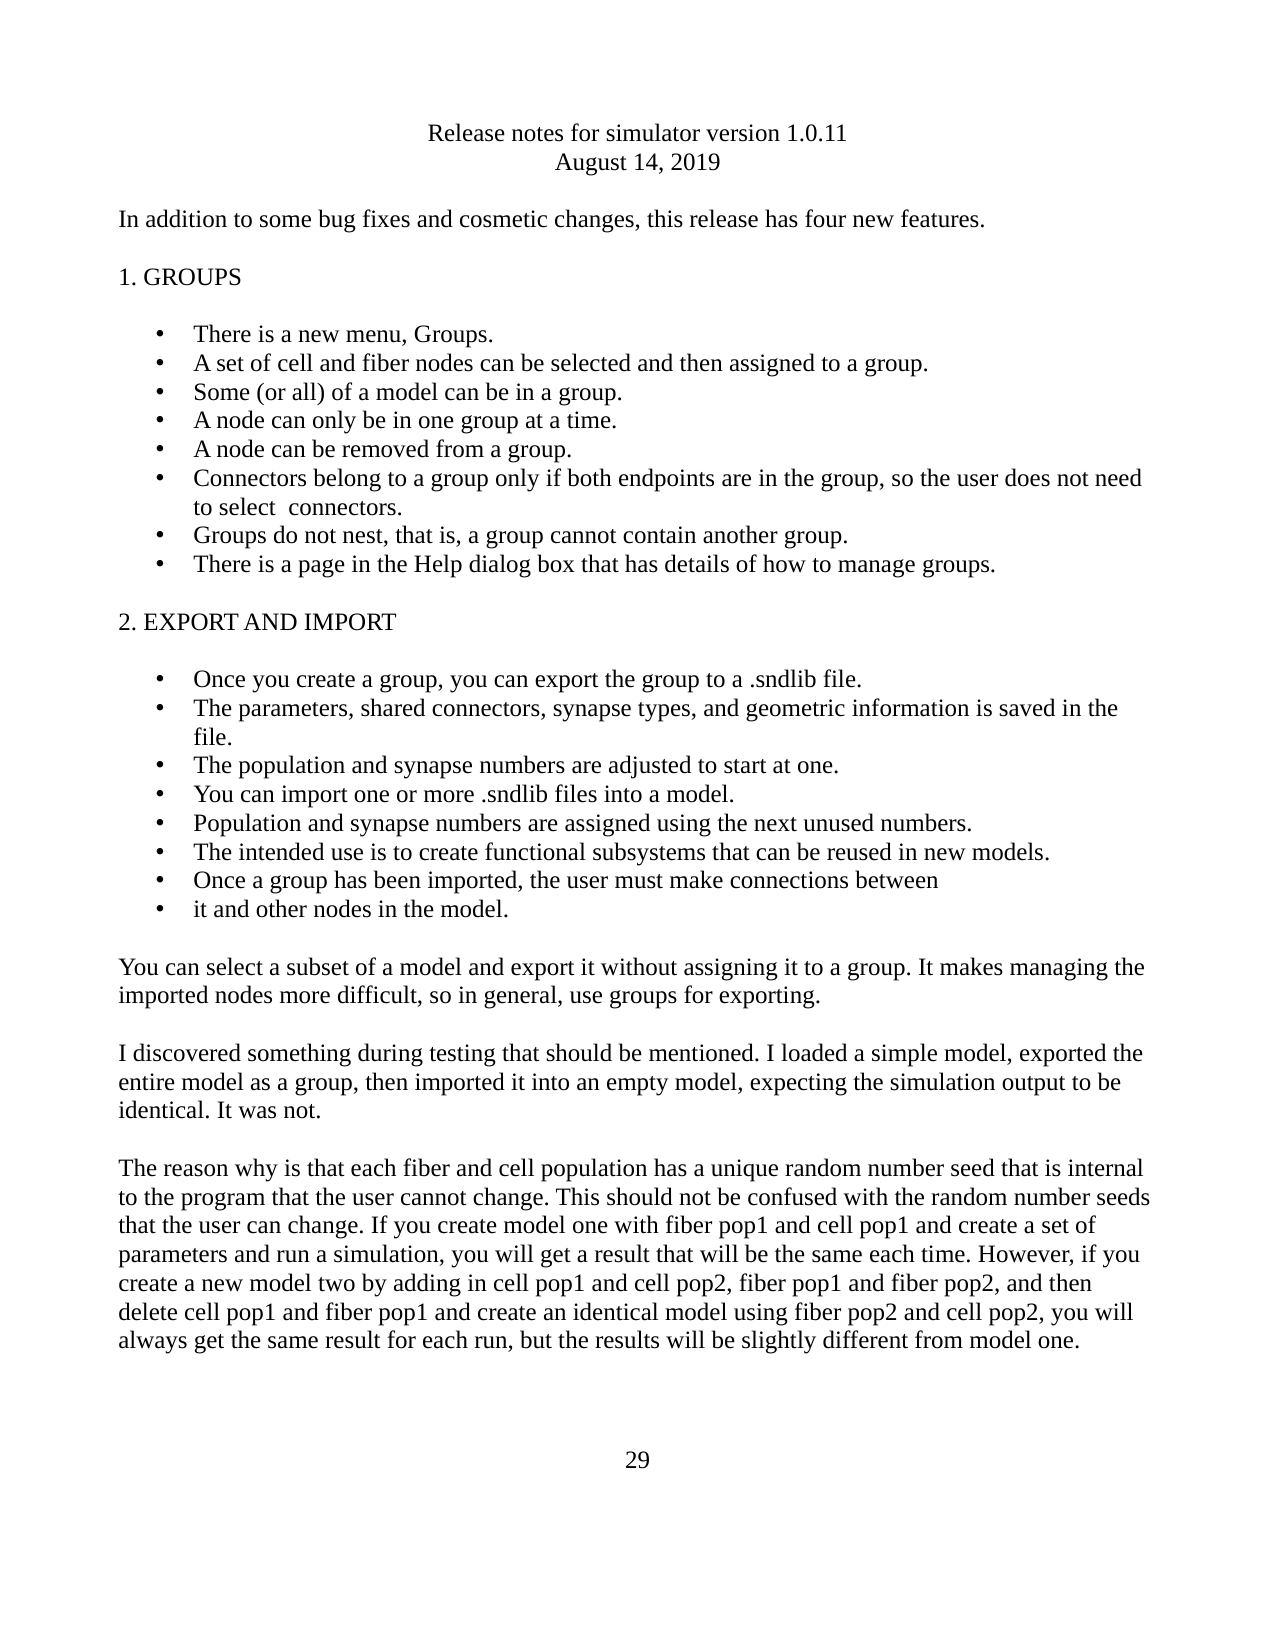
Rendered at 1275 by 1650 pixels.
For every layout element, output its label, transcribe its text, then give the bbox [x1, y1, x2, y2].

list Groups do not nest, that is, a group cannot contain another group. [156, 521, 1157, 549]
list Population and synapse numbers are assigned using the next unused numbers. [156, 808, 1157, 837]
text I discovered something during testing that should be mentioned. I loaded a simple model, exported the entire model as a group, then imported it into an empty model, expecting the simulation output to be identical. It was not. [118, 1038, 1157, 1124]
text You can select a subset of a model and export it without assigning it to a group. It makes managing the imported nodes more difficult, so in general, use groups for exporting. [118, 952, 1157, 1009]
list The intended use is to create functional subsystems that can be reused in new models. [156, 837, 1157, 866]
list Once you create a group, you can export the group to a .sndlib file. [156, 664, 1157, 693]
list Some (or all) of a model can be in a group. [156, 377, 1157, 406]
text In addition to some bug fixes and cosmetic changes, this release has four new features. [118, 204, 1157, 233]
list Once a group has been imported, the user must make connections between [156, 866, 1157, 894]
list The population and synapse numbers are adjusted to start at one. [156, 751, 1157, 779]
list There is a new menu, Groups. [156, 319, 1157, 348]
text The reason why is that each fiber and cell population has a unique random number seed that is internal to the program that the user cannot change. This should not be confused with the random number seeds that the user can change. If you create model one with fiber pop1 and cell pop1 and create a set of parameters and run a simulation, you will get a result that will be the same each time. However, if you create a new model two by adding in cell pop1 and cell pop2, fiber pop1 and fiber pop2, and then delete cell pop1 and fiber pop1 and create an identical model using fiber pop2 and cell pop2, you will always get the same result for each run, but the results will be slightly different from model one. [118, 1153, 1157, 1354]
list A set of cell and fiber nodes can be selected and then assigned to a group. [156, 348, 1157, 377]
text 2. EXPORT AND IMPORT [118, 607, 1157, 636]
list A node can only be in one group at a time. [156, 406, 1157, 434]
text August 14, 2019 [118, 147, 1157, 176]
list There is a page in the Help dialog box that has details of how to manage groups. [156, 549, 1157, 578]
list A node can be removed from a group. [156, 434, 1157, 463]
text 1. GROUPS [118, 262, 1157, 291]
text Release notes for simulator version 1.0.11 [118, 118, 1157, 147]
list it and other nodes in the model. [156, 894, 1157, 923]
list The parameters, shared connectors, synapse types, and geometric information is saved in the file. [156, 693, 1157, 751]
list Connectors belong to a group only if both endpoints are in the group, so the user does not need to select connectors. [156, 463, 1157, 521]
list You can import one or more .sndlib files into a model. [156, 779, 1157, 808]
